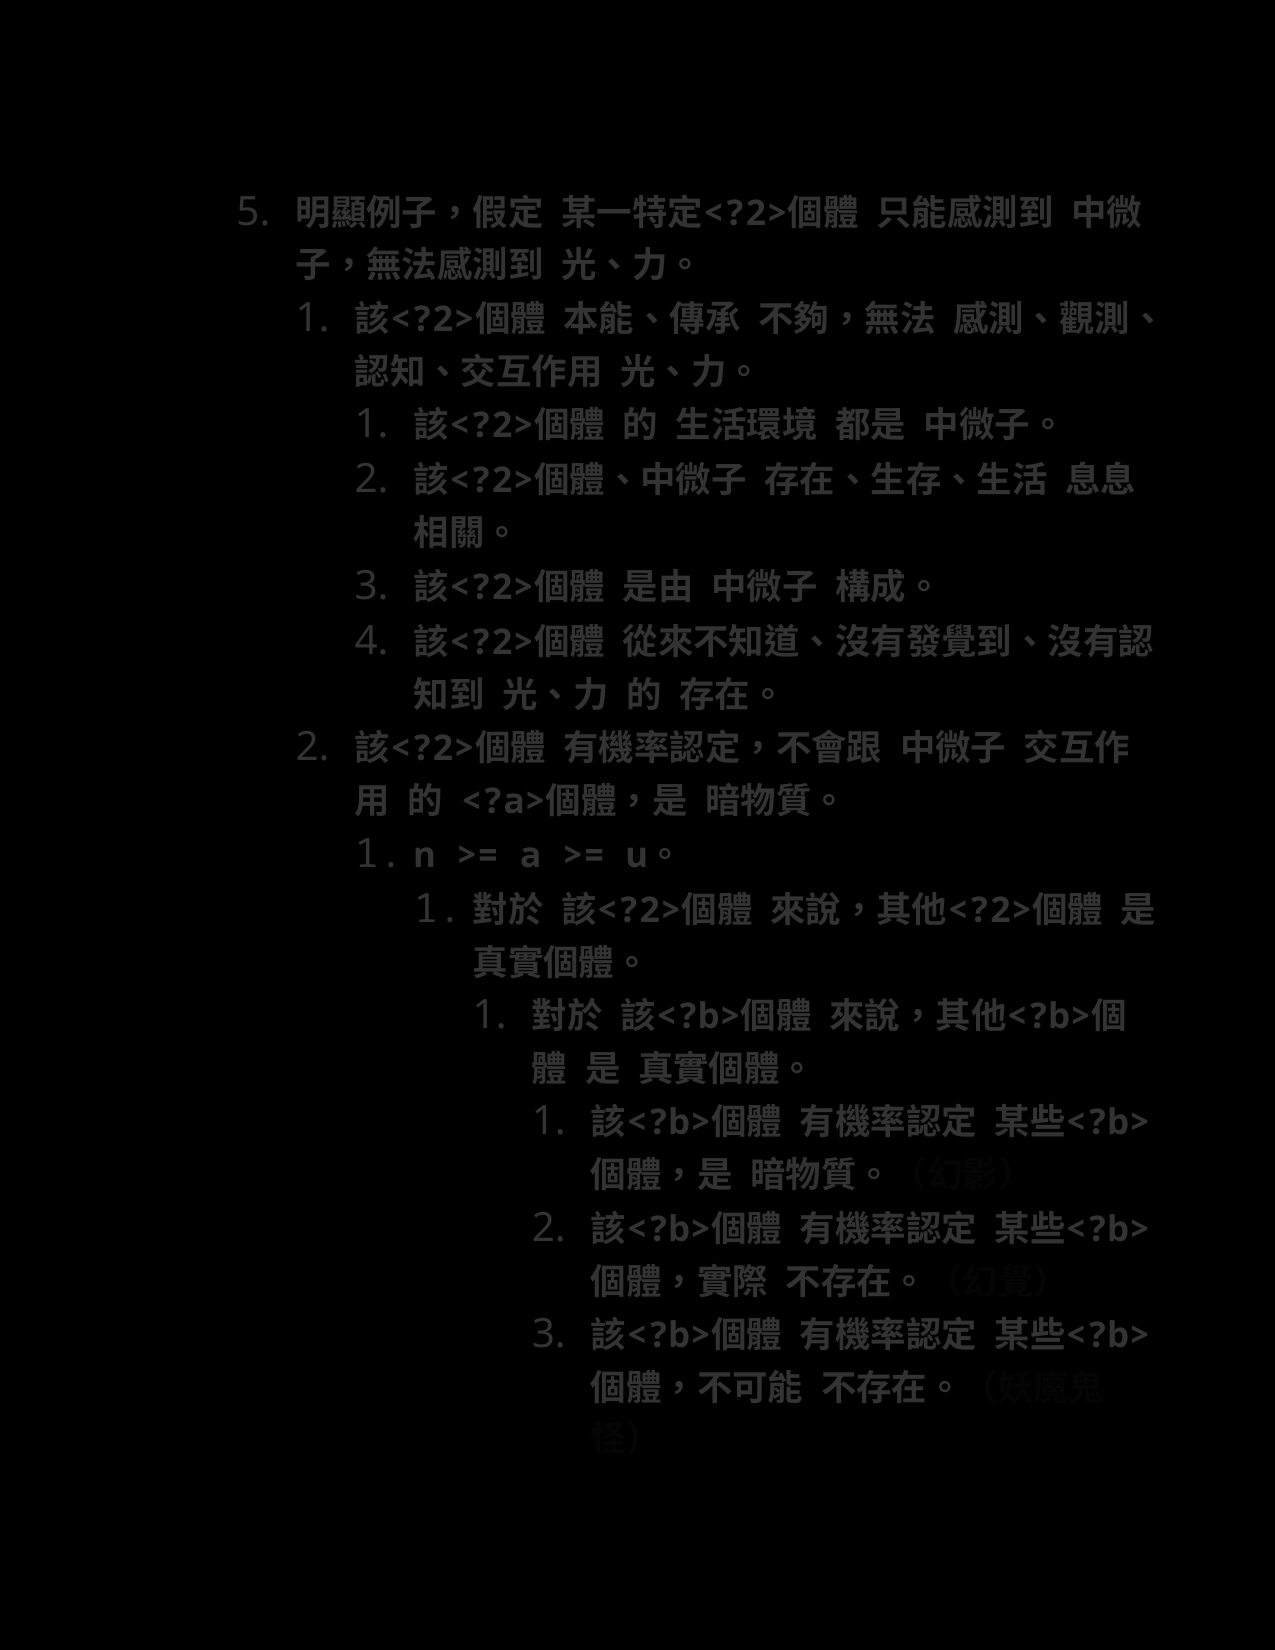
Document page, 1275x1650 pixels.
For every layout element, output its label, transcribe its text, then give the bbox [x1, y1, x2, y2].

list 該<?2>個體 有機率認定，不會跟 中微子 交互作用 的 <?a>個體，是 暗物質。 [295, 717, 1157, 824]
list n >= a >= u。 [354, 824, 1157, 879]
list 該<?2>個體 本能、傳承 不夠，無法 感測、觀測、認知、交互作用 光、力。 [295, 288, 1157, 394]
list 對於 該<?2>個體 來說，其他<?2>個體 是 真實個體。 [413, 879, 1157, 985]
list 該<?2>個體 是由 中微子 構成。 [354, 556, 1157, 611]
list 該<?b>個體 有機率認定 某些<?b>個體，不可能 不存在。（妖魔鬼怪） [532, 1304, 1157, 1462]
list 該<?2>個體 從來不知道、沒有發覺到、沒有認知到 光、力 的 存在。 [354, 611, 1157, 717]
list 明顯例子，假定 某一特定<?2>個體 只能感測到 中微子，無法感測到 光、力。 [236, 182, 1157, 288]
list 該<?b>個體 有機率認定 某些<?b>個體，是 暗物質。（幻影） [532, 1092, 1157, 1198]
list 對於 該<?b>個體 來說，其他<?b>個體 是 真實個體。 [472, 985, 1157, 1092]
list 該<?b>個體 有機率認定 某些<?b>個體，實際 不存在。（幻覺） [532, 1198, 1157, 1304]
list 該<?2>個體、中微子 存在、生存、生活 息息相關。 [354, 449, 1157, 556]
list 該<?2>個體 的 生活環境 都是 中微子。 [354, 394, 1157, 449]
